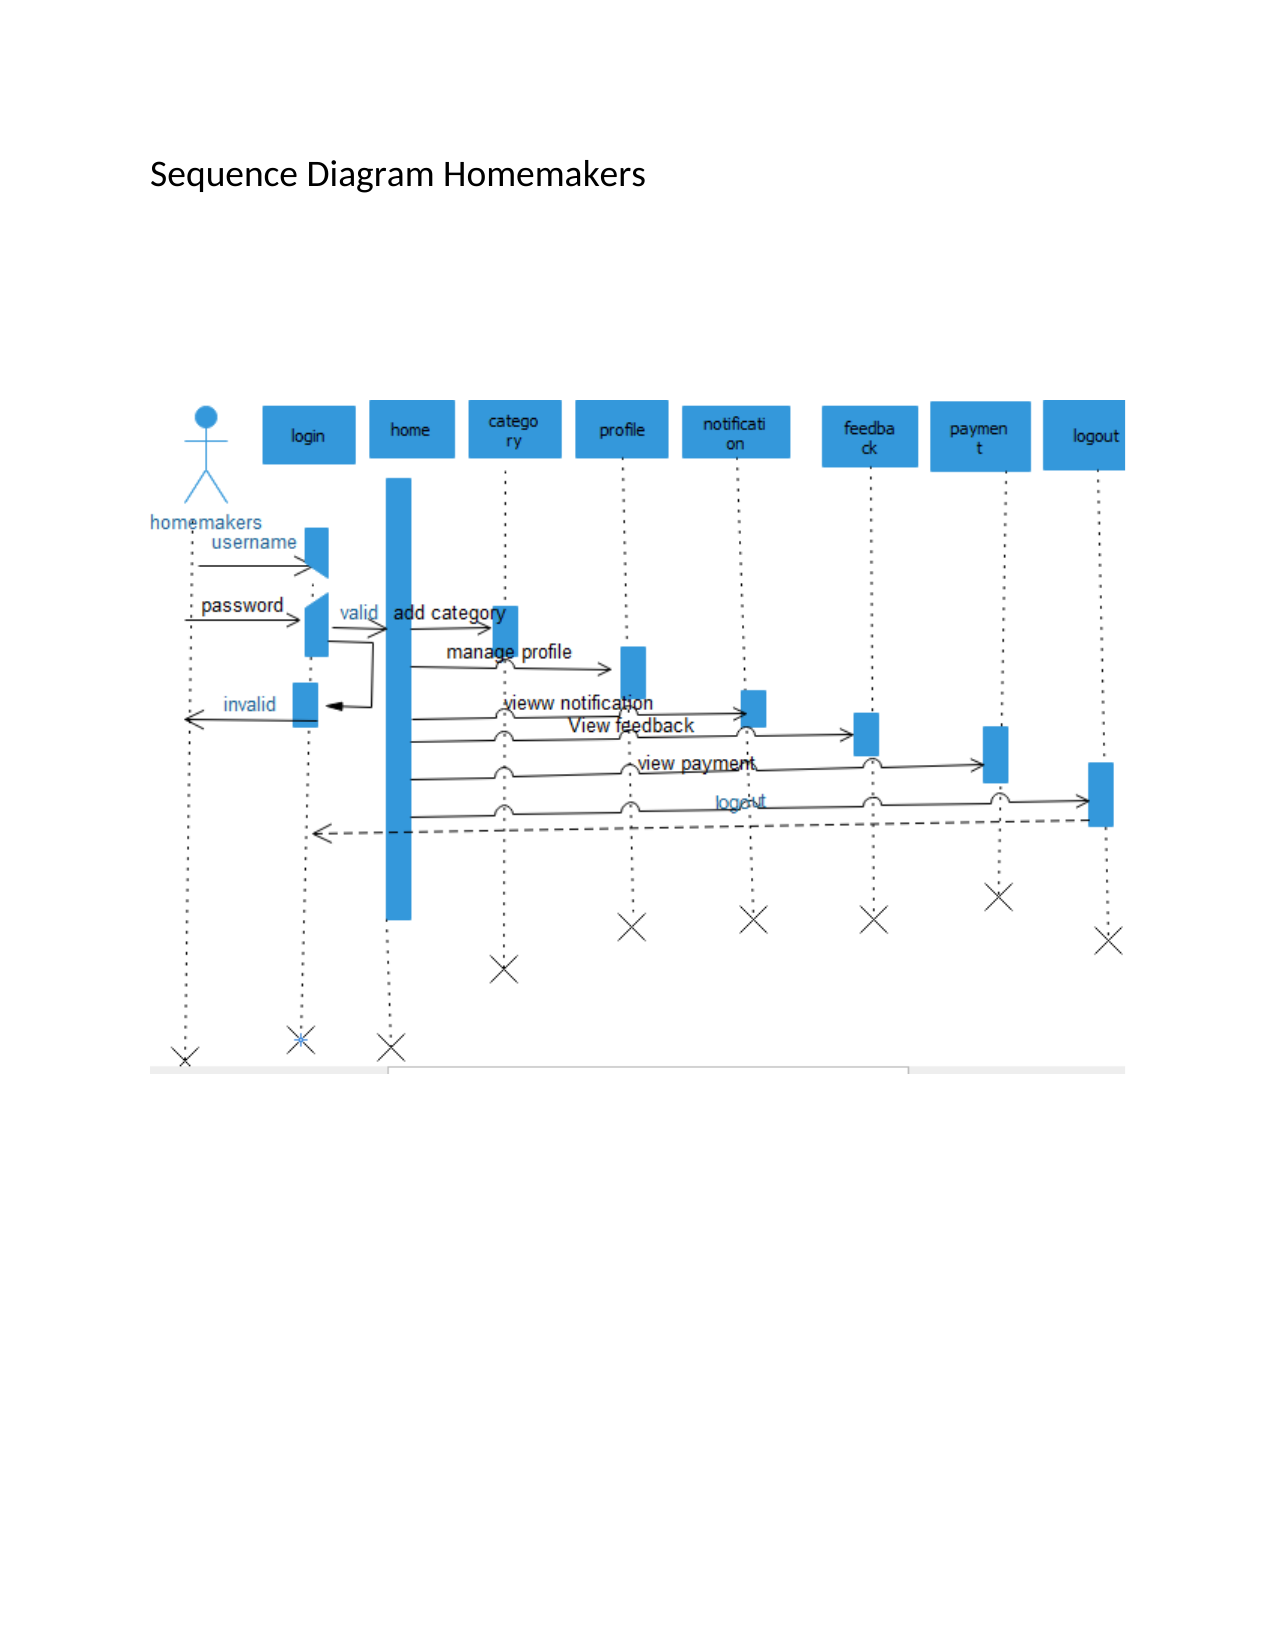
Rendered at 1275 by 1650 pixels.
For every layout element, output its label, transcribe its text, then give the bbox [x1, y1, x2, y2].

text Sequence Diagram Homemakers [150, 150, 1125, 196]
